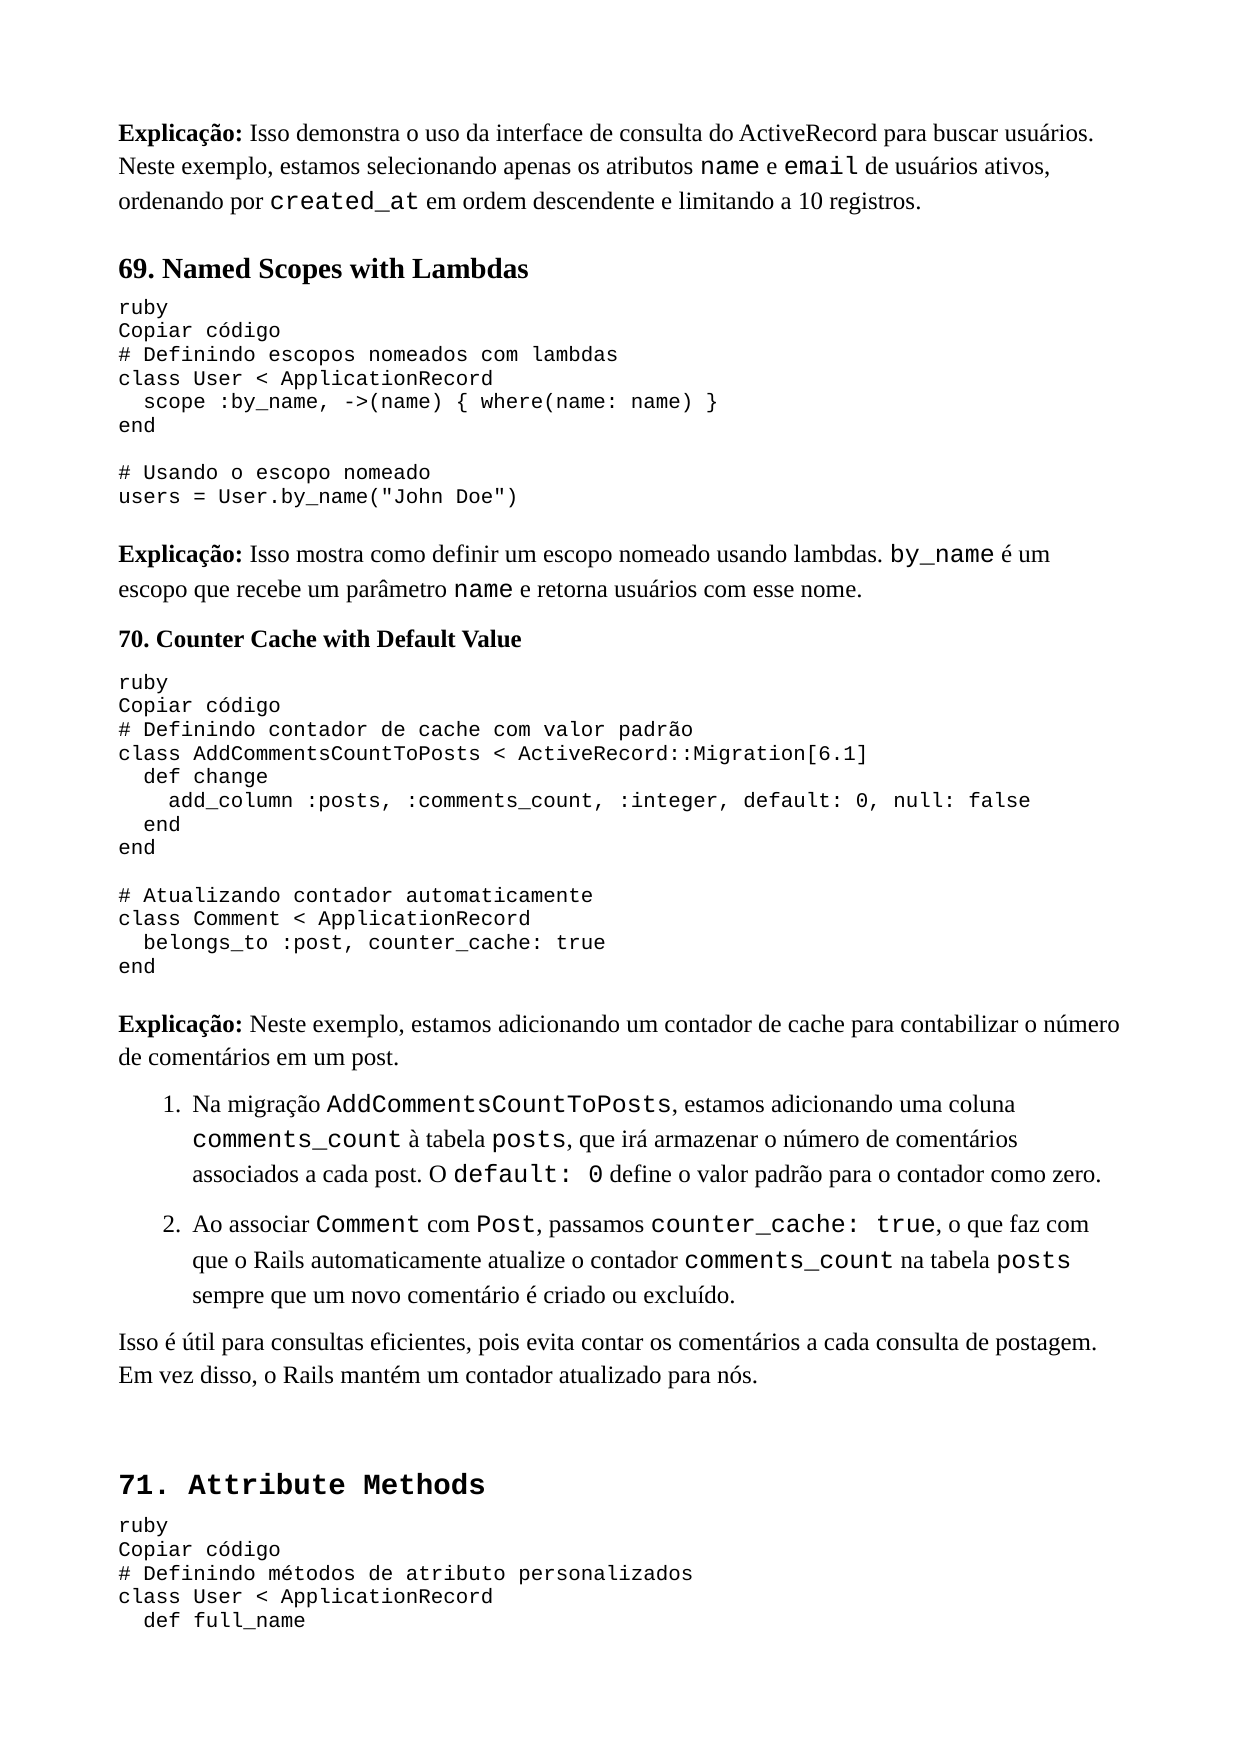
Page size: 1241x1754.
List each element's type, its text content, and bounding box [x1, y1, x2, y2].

text end [118, 956, 1122, 979]
text def change [118, 766, 1122, 790]
text ruby [118, 297, 1122, 321]
list Na migração AddCommentsCountToPosts, estamos adicionando uma coluna comments_count à tabela posts, que irá armazenar o número de comentários associados a cada post. O default: 0 define o valor padrão para o contador como zero. [162, 1089, 1122, 1190]
text ruby [118, 1515, 1122, 1539]
subtitle 71. Attribute Methods [118, 1470, 1122, 1503]
text users = User.by_name("John Doe") [118, 486, 1122, 510]
text end [118, 837, 1122, 861]
text scope :by_name, ->(name) { where(name: name) } [118, 391, 1122, 415]
text # Usando o escopo nomeado [118, 462, 1122, 486]
text class User < ApplicationRecord [118, 368, 1122, 391]
list Ao associar Comment com Post, passamos counter_cache: true, o que faz com que o Rails automaticamente atualize o contador comments_count na tabela posts sempre que um novo comentário é criado ou excluído. [162, 1209, 1122, 1308]
text belongs_to :post, counter_cache: true [118, 932, 1122, 956]
text Explicação: Isso demonstra o uso da interface de consulta do ActiveRecord para buscar usuários. Neste exemplo, estamos selecionando apenas os atributos name e email de usuários ativos, ordenando por created_at em ordem descendente e limitando a 10 registros. [118, 118, 1122, 217]
text # Atualizando contador automaticamente [118, 885, 1122, 908]
text Copiar código [118, 1539, 1122, 1563]
text Copiar código [118, 696, 1122, 719]
text Isso é útil para consultas eficientes, pois evita contar os comentários a cada consulta de postagem. Em vez disso, o Rails mantém um contador atualizado para nós. [118, 1327, 1122, 1389]
text end [118, 814, 1122, 837]
text # Definindo contador de cache com valor padrão [118, 719, 1122, 743]
text end [118, 415, 1122, 439]
text def full_name [118, 1610, 1122, 1633]
text 70. Counter Cache with Default Value [118, 624, 1122, 653]
text add_column :posts, :comments_count, :integer, default: 0, null: false [118, 790, 1122, 814]
text # Definindo métodos de atributo personalizados [118, 1563, 1122, 1586]
text Explicação: Neste exemplo, estamos adicionando um contador de cache para contabilizar o número de comentários em um post. [118, 1009, 1122, 1071]
text class Comment < ApplicationRecord [118, 908, 1122, 932]
text Copiar código [118, 321, 1122, 344]
subtitle 69. Named Scopes with Lambdas [118, 251, 1122, 284]
text Explicação: Isso mostra como definir um escopo nomeado usando lambdas. by_name é um escopo que recebe um parâmetro name e retorna usuários com esse nome. [118, 539, 1122, 605]
text class AddCommentsCountToPosts < ActiveRecord::Migration[6.1] [118, 743, 1122, 766]
text class User < ApplicationRecord [118, 1586, 1122, 1610]
text # Definindo escopos nomeados com lambdas [118, 344, 1122, 368]
text ruby [118, 672, 1122, 696]
